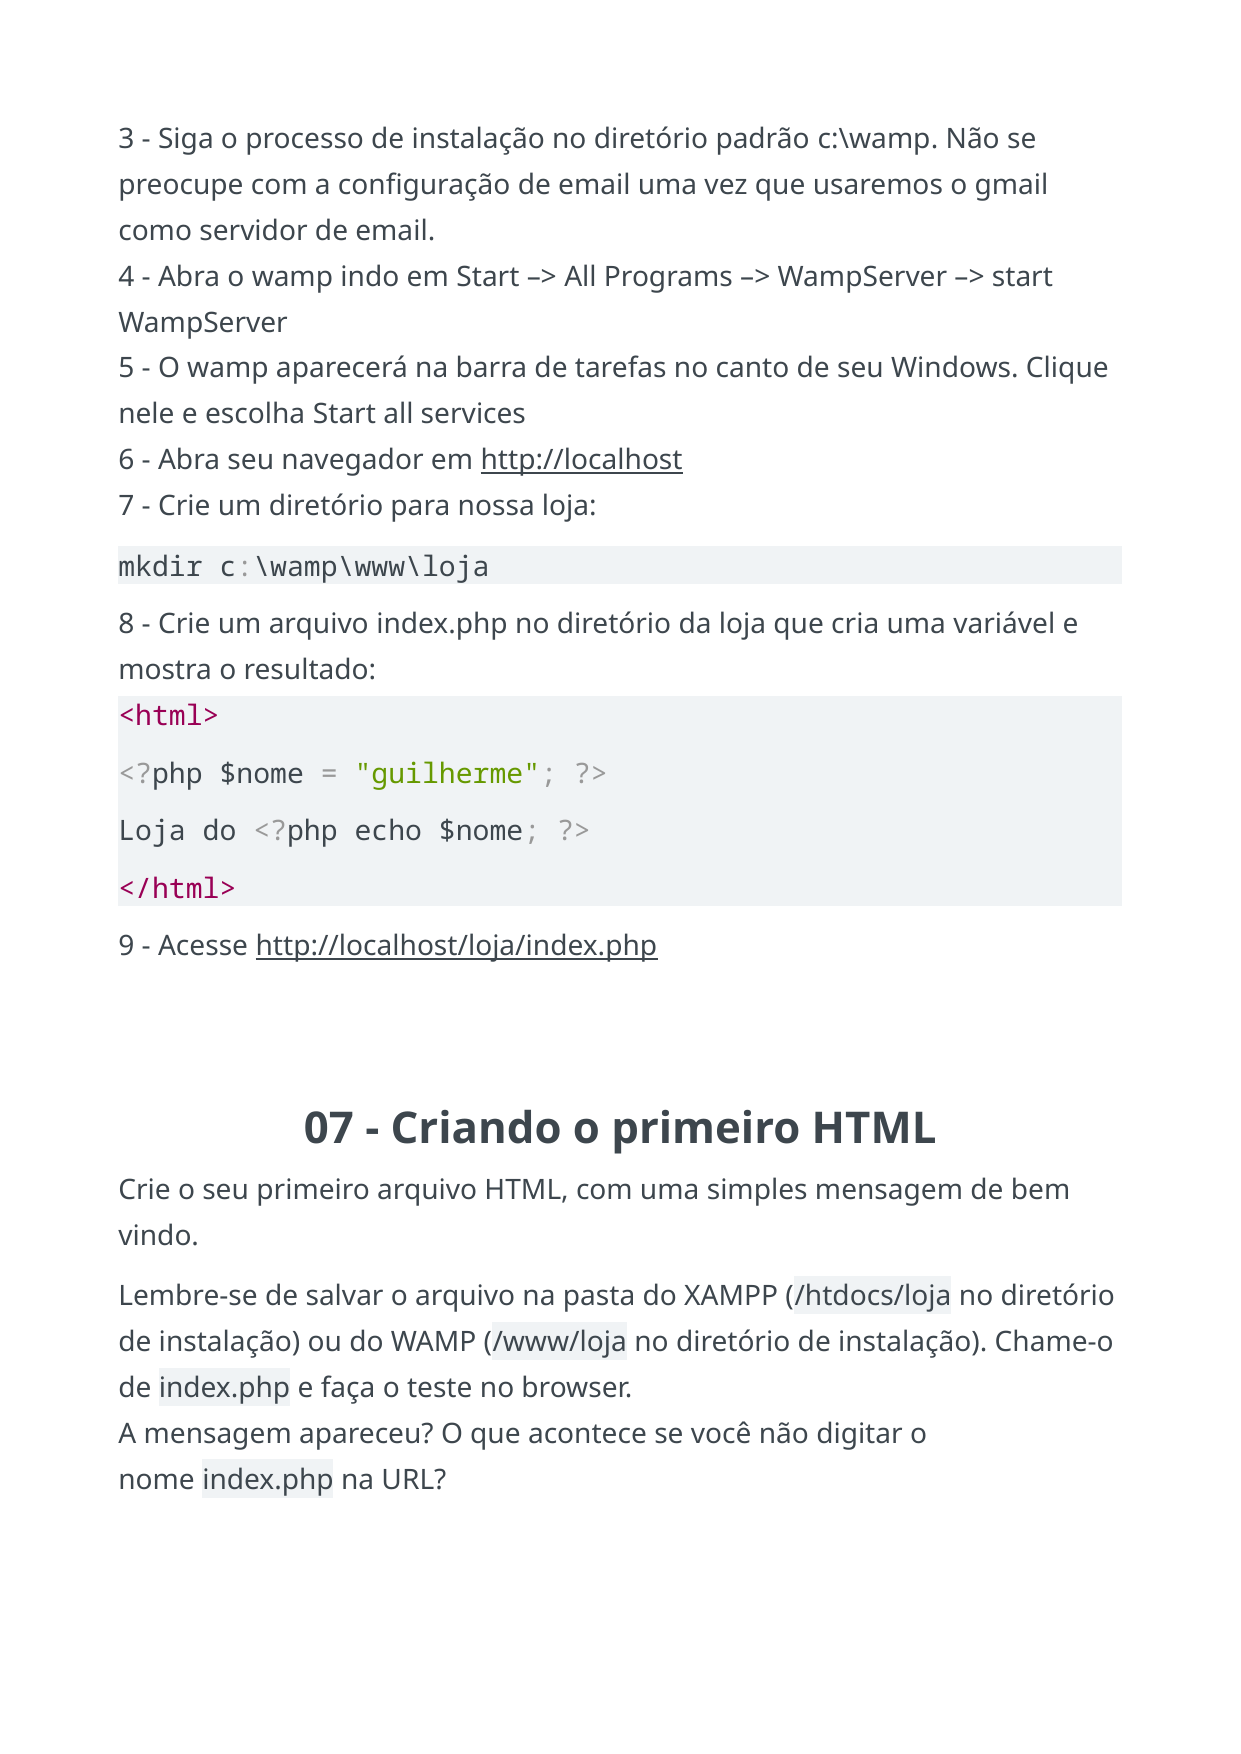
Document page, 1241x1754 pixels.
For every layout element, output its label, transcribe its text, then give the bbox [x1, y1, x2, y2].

subtitle 07 - Criando o primeiro HTML [118, 1097, 1122, 1157]
text 7 - Crie um diretório para nossa loja: [118, 486, 1122, 524]
text A mensagem apareceu? O que acontece se você não digitar o nome index.php na URL? [118, 1413, 1122, 1498]
text 5 - O wamp aparecerá na barra de tarefas no canto de seu Windows. Clique nele e escolha Start all services [118, 348, 1122, 432]
text 9 - Acesse http://localhost/loja/index.php [118, 926, 1122, 964]
text 6 - Abra seu navegador em http://localhost [118, 440, 1122, 478]
text <html> [118, 696, 1122, 734]
text 4 - Abra o wamp indo em Start –> All Programs –> WampServer –> start WampServer [118, 256, 1122, 340]
text Lembre-se de salvar o arquivo na pasta do XAMPP (/htdocs/loja no diretório de instalação) ou do WAMP (/www/loja no diretório de instalação). Chame-o de index.php e faça o teste no browser. [118, 1276, 1122, 1406]
text <?php $nome = "guilherme"; ?> [118, 753, 1122, 791]
text 3 - Siga o processo de instalação no diretório padrão c:\wamp. Não se preocupe com a configuração de email uma vez que usaremos o gmail como servidor de email. [118, 118, 1122, 248]
text </html> [118, 868, 1122, 906]
text 8 - Crie um arquivo index.php no diretório da loja que cria uma variável e mostra o resultado: [118, 604, 1122, 688]
text mkdir c:\wamp\www\loja [118, 546, 1122, 584]
text Loja do <?php echo $nome; ?> [118, 811, 1122, 849]
text Crie o seu primeiro arquivo HTML, com uma simples mensagem de bem vindo. [118, 1169, 1122, 1253]
